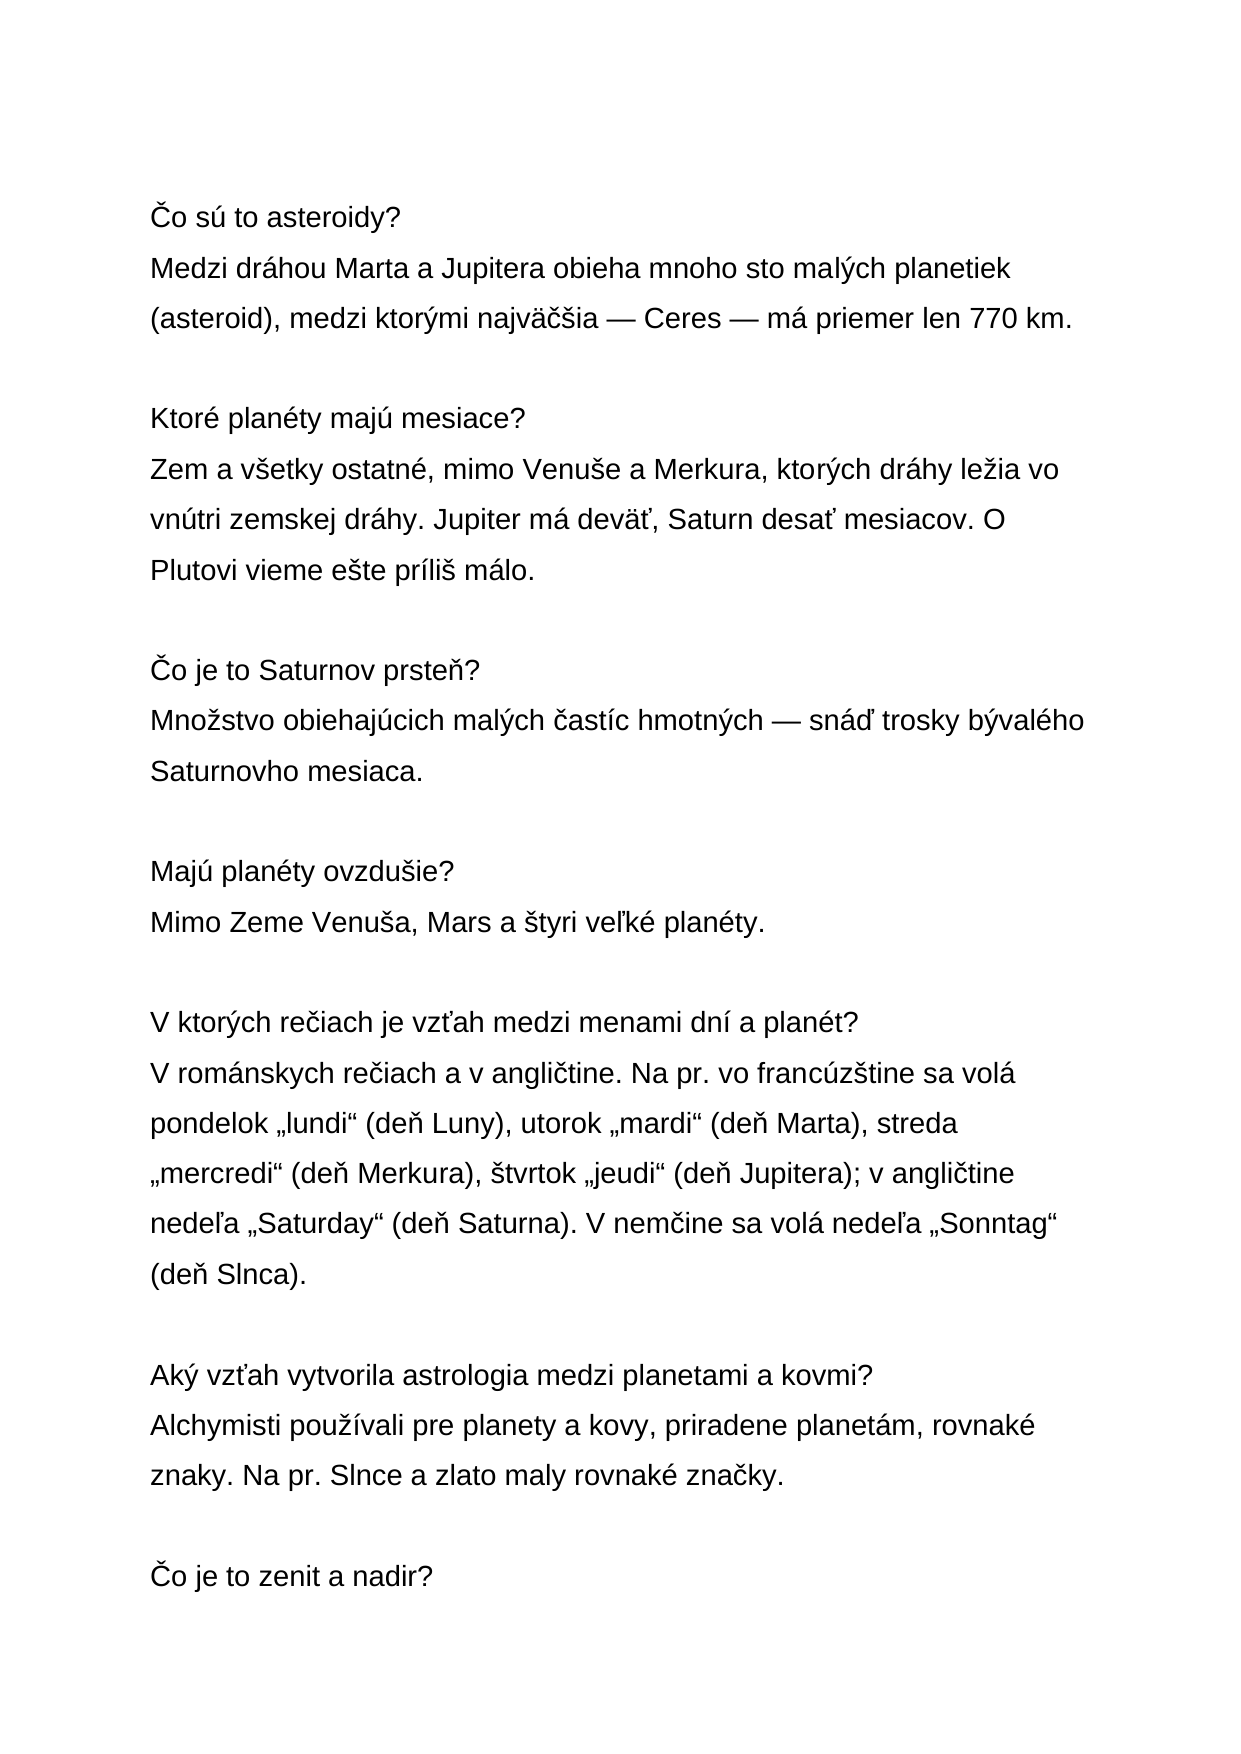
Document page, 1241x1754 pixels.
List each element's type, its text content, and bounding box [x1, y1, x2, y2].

text Alchymisti používali pre planety a kovy, priradene planetám, rovnaké znaky. Na pr. Slnce a zlato maly rovnaké značky. [150, 1408, 1091, 1492]
subtitle Majú planéty ovzdušie? [150, 854, 1091, 888]
subtitle V ktorých rečiach je vzťah medzi menami dní a planét? [150, 1005, 1091, 1039]
subtitle Čo sú to asteroidy? [150, 200, 1091, 234]
text Množstvo obiehajúcich malých častíc hmotných — snáď trosky bývalého Saturnovho mesiaca. [150, 703, 1091, 787]
text Medzi dráhou Marta a Jupitera obieha mnoho sto ma­lých planetiek (asteroid), medzi ktorými najväčšia — Ceres — má priemer len 770 km. [150, 251, 1091, 334]
text Mimo Zeme Venuša, Mars a štyri veľké planéty. [150, 905, 1091, 938]
subtitle Aký vzťah vytvorila astrologia medzi planetami a kovmi? [150, 1357, 1091, 1391]
text V románskych rečiach a v angličtine. Na pr. vo fran­cúzštine sa volá pondelok „lundi“ (deň Luny), utorok „mardi“ (deň Marta), streda „mercredi“ (deň Merku­ra), štvrtok „jeudi“ (deň Jupitera); v angličtine nedeľa „Saturday“ (deň Saturna). V nemčine sa volá nedeľa „Sonntag“ (deň Slnca). [150, 1056, 1091, 1290]
subtitle Ktoré planéty majú mesiace? [150, 402, 1091, 435]
subtitle Čo je to Saturnov prsteň? [150, 653, 1091, 687]
text Zem a všetky ostatné, mimo Venuše a Merkura, kto­rých dráhy ležia vo vnútri zemskej dráhy. Jupiter má deväť, Saturn desať mesiacov. O Plutovi vieme ešte príliš málo. [150, 452, 1091, 586]
subtitle Čo je to zenit a nadir? [150, 1559, 1091, 1592]
